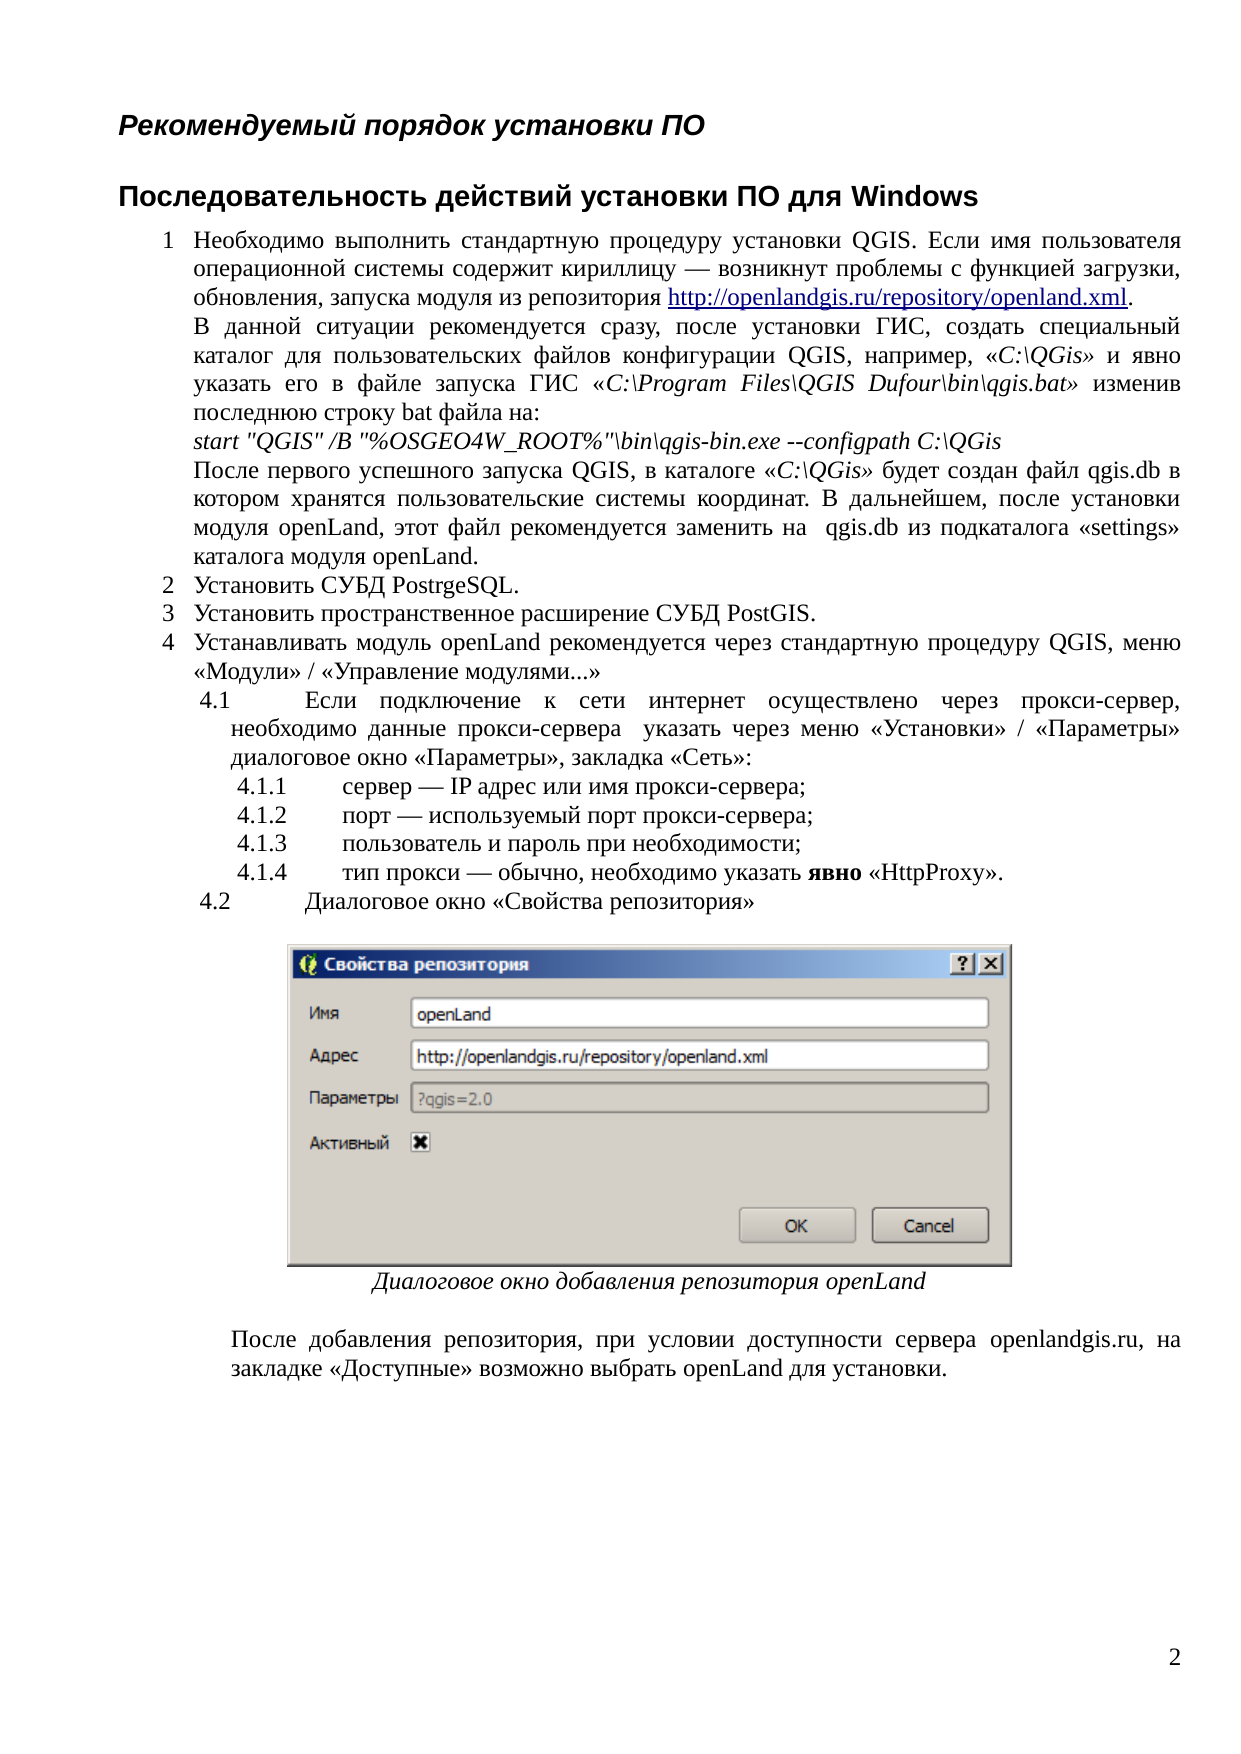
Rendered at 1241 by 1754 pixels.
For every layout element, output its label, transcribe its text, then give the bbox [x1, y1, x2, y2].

list Если подключение к сети интернет осуществлено через прокси-сервер, необходимо данные прокси-сервера указать через меню «Установки» / «Параметры» диалоговое окно «Параметры», закладка «Сеть»: [193, 685, 1181, 771]
subtitle Последовательность действий установки ПО для Windows [118, 179, 1181, 212]
list Установить пространственное расширение СУБД PostGIS. [156, 598, 1181, 627]
list порт — используемый порт прокси-сервера; [231, 800, 1181, 828]
list После первого успешного запуска QGIS, в каталоге «C:\QGis» будет создан файл qgis.db в котором хранятся пользовательские системы координат. В дальнейшем, после установки модуля openLand, этот файл рекомендуется заменить на qgis.db из подкаталога «settings» каталога модуля openLand. [156, 455, 1181, 570]
list Необходимо выполнить стандартную процедуру установки QGIS. Если имя пользователя операционной системы содержит кириллицу — возникнут проблемы с функцией загрузки, обновления, запуска модуля из репозитория http://openlandgis.ru/repository/openland.xml. [156, 225, 1181, 311]
list пользователь и пароль при необходимости; [231, 828, 1181, 857]
list тип прокси — обычно, необходимо указать явно «HttpProxy». [231, 857, 1181, 886]
list сервер — IP адрес или имя прокси-сервера; [231, 771, 1181, 800]
list Диалоговое окно добавления репозитория openLand [118, 915, 1181, 1295]
list После добавления репозитория, при условии доступности сервера openlandgis.ru, на закладке «Доступные» возможно выбрать openLand для установки. [193, 1324, 1181, 1382]
list Установить СУБД PostrgeSQL. [156, 570, 1181, 598]
list Устанавливать модуль openLand рекомендуется через стандартную процедуру QGIS, меню «Модули» / «Управление модулями...» [156, 627, 1181, 685]
list start "QGIS" /B "%OSGEO4W_ROOT%"\bin\qgis-bin.exe --configpath C:\QGis [156, 426, 1181, 455]
list В данной ситуации рекомендуется сразу, после установки ГИС, создать специальный каталог для пользовательских файлов конфигурации QGIS, например, «C:\QGis» и явно указать его в файле запуска ГИС «C:\Program Files\QGIS Dufour\bin\qgis.bat» изменив последнюю строку bat файла на: [156, 311, 1181, 426]
list Диалоговое окно «Свойства репозитория» [193, 886, 1181, 915]
picture [287, 944, 1013, 1267]
subtitle Рекомендуемый порядок установки ПО [118, 108, 1181, 141]
